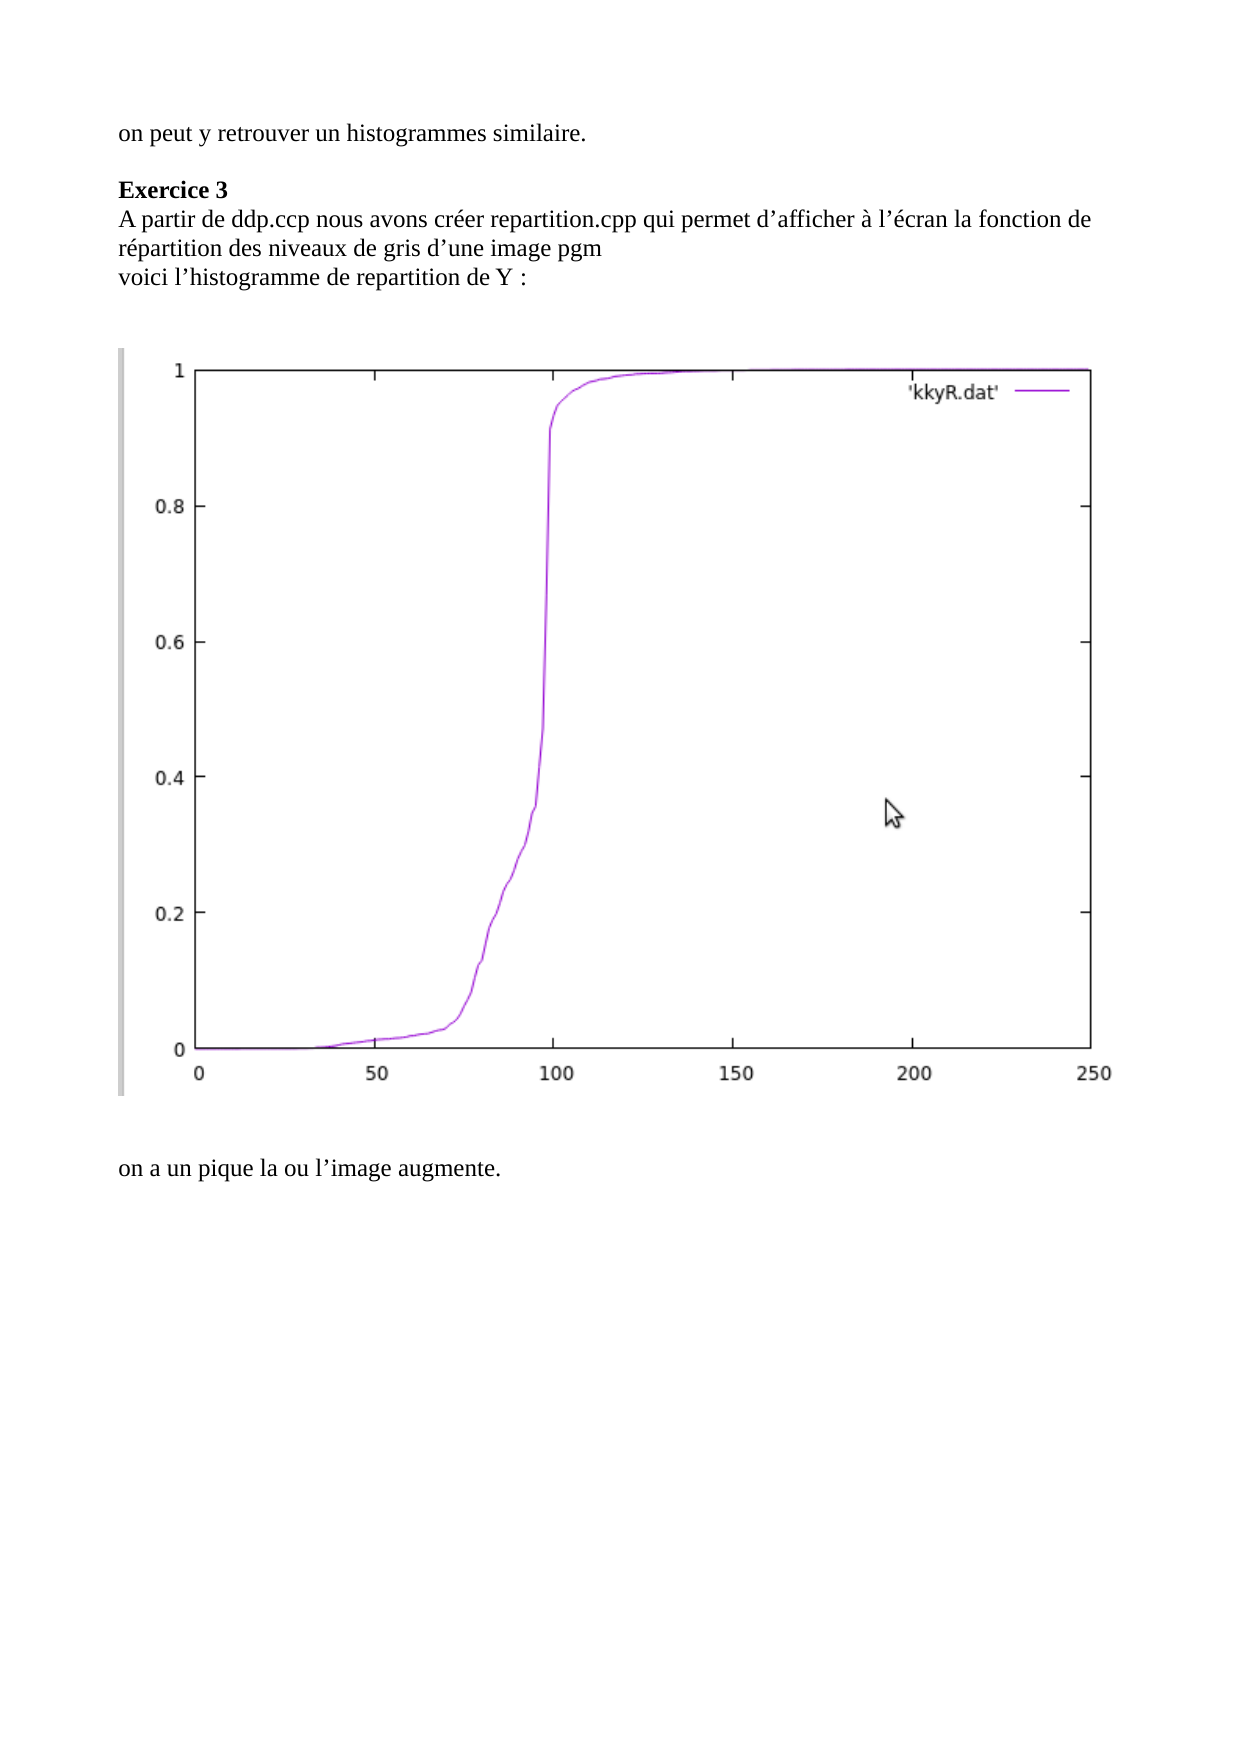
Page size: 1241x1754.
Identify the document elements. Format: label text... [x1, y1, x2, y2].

text on peut y retrouver un histogrammes similaire. [118, 118, 1122, 147]
text voici l’histogramme de repartition de Y : [118, 262, 1122, 291]
text Exercice 3 [118, 176, 1122, 204]
text on a un pique la ou l’image augmente. [118, 1153, 1122, 1182]
text A partir de ddp.ccp nous avons créer repartition.cpp qui permet d’afficher à l’écran la fonction de répartition des niveaux de gris d’une image pgm [118, 204, 1122, 262]
picture [118, 348, 1123, 1096]
